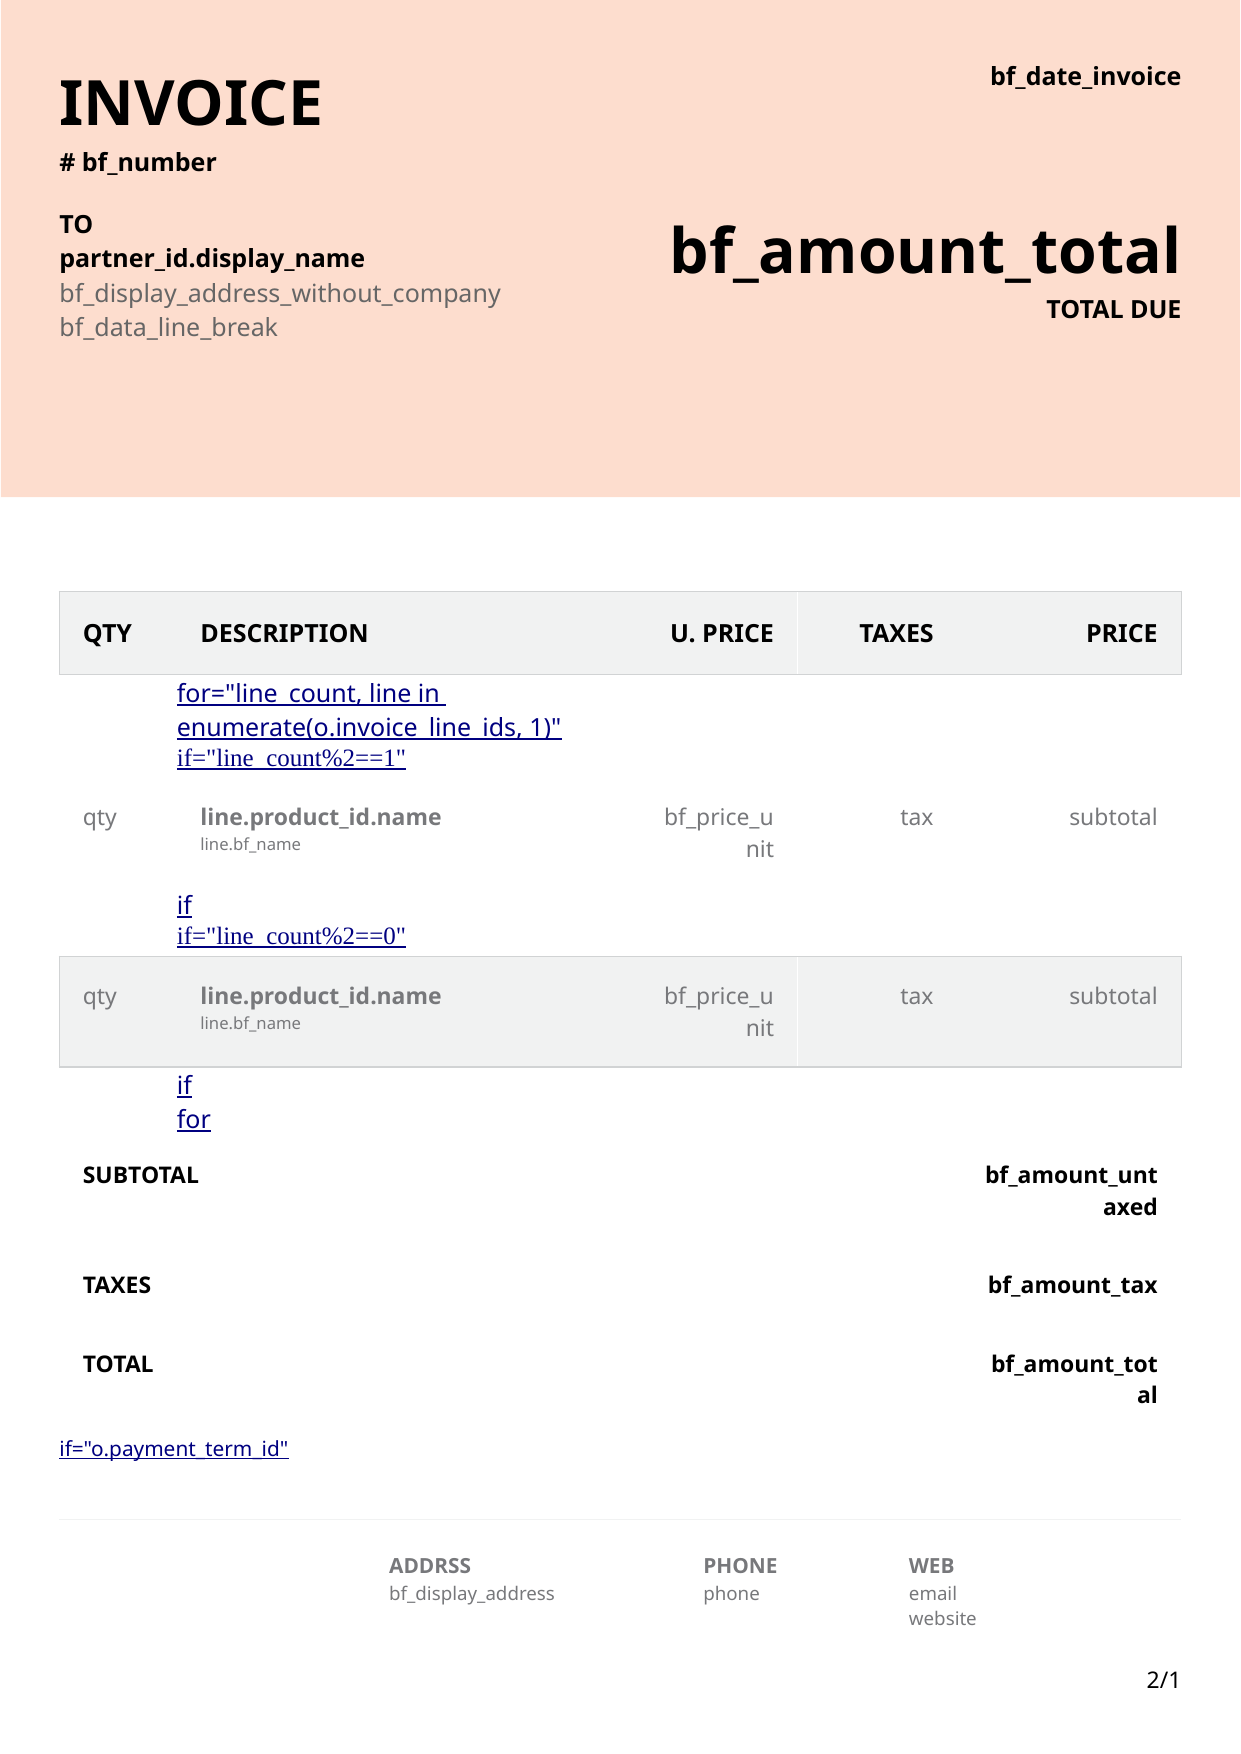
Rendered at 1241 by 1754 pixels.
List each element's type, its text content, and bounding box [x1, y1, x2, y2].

table_cell [798, 744, 957, 778]
table_cell [59, 921, 177, 956]
table_cell [798, 888, 957, 921]
table_header TAXES [798, 592, 957, 674]
table_cell bf_amount_total [957, 1324, 1181, 1434]
table_cell [626, 675, 797, 743]
table_cell tax [798, 957, 957, 1066]
table_cell bf_price_unit [626, 778, 797, 887]
table_cell [59, 888, 177, 921]
table_cell [59, 675, 177, 743]
table_cell [626, 1068, 797, 1101]
table_cell [626, 921, 797, 956]
table_cell if="line_count%2==1" [177, 744, 626, 778]
table_cell [59, 1101, 177, 1136]
table_header DESCRIPTION [177, 592, 626, 674]
table_cell bf_amount_untaxed [957, 1136, 1181, 1245]
table_cell bf_price_unit [626, 957, 797, 1066]
table_cell [798, 675, 957, 743]
text if="o.payment_term_id" [59, 1434, 1181, 1462]
table_cell [798, 1068, 957, 1101]
table_cell tax [798, 778, 957, 887]
table_cell qty [60, 957, 177, 1066]
table_cell [957, 1068, 1181, 1101]
table_cell line.product_id.name line.bf_name [177, 957, 626, 1066]
table_cell [626, 888, 797, 921]
table_cell TAXES [59, 1245, 957, 1324]
table_cell subtotal [957, 778, 1181, 887]
table_cell qty [59, 778, 177, 887]
table_cell [957, 675, 1181, 743]
table_cell [957, 921, 1181, 956]
table_cell for [177, 1101, 626, 1136]
table_cell [626, 1101, 797, 1136]
table_cell SUBTOTAL [59, 1136, 957, 1245]
table_cell [798, 921, 957, 956]
table_cell [59, 744, 177, 778]
table_cell bf_amount_tax [957, 1245, 1181, 1324]
table_cell TOTAL [59, 1324, 957, 1434]
table_header PRICE [957, 592, 1181, 674]
table_cell [957, 744, 1181, 778]
table_cell for="line_count, line in enumerate(o.invoice_line_ids, 1)" [177, 675, 626, 743]
table_cell [957, 1101, 1181, 1136]
table_cell if [177, 888, 626, 921]
table_cell subtotal [957, 957, 1181, 1066]
table_header U. PRICE [626, 592, 797, 674]
table_cell if="line_count%2==0" [177, 921, 626, 956]
table_cell [626, 744, 797, 778]
table_cell [59, 1068, 177, 1101]
table_cell line.product_id.name line.bf_name [177, 778, 626, 887]
table_cell if [177, 1068, 626, 1101]
table_cell [798, 1101, 957, 1136]
table_header QTY [60, 592, 177, 674]
table_cell [957, 888, 1181, 921]
